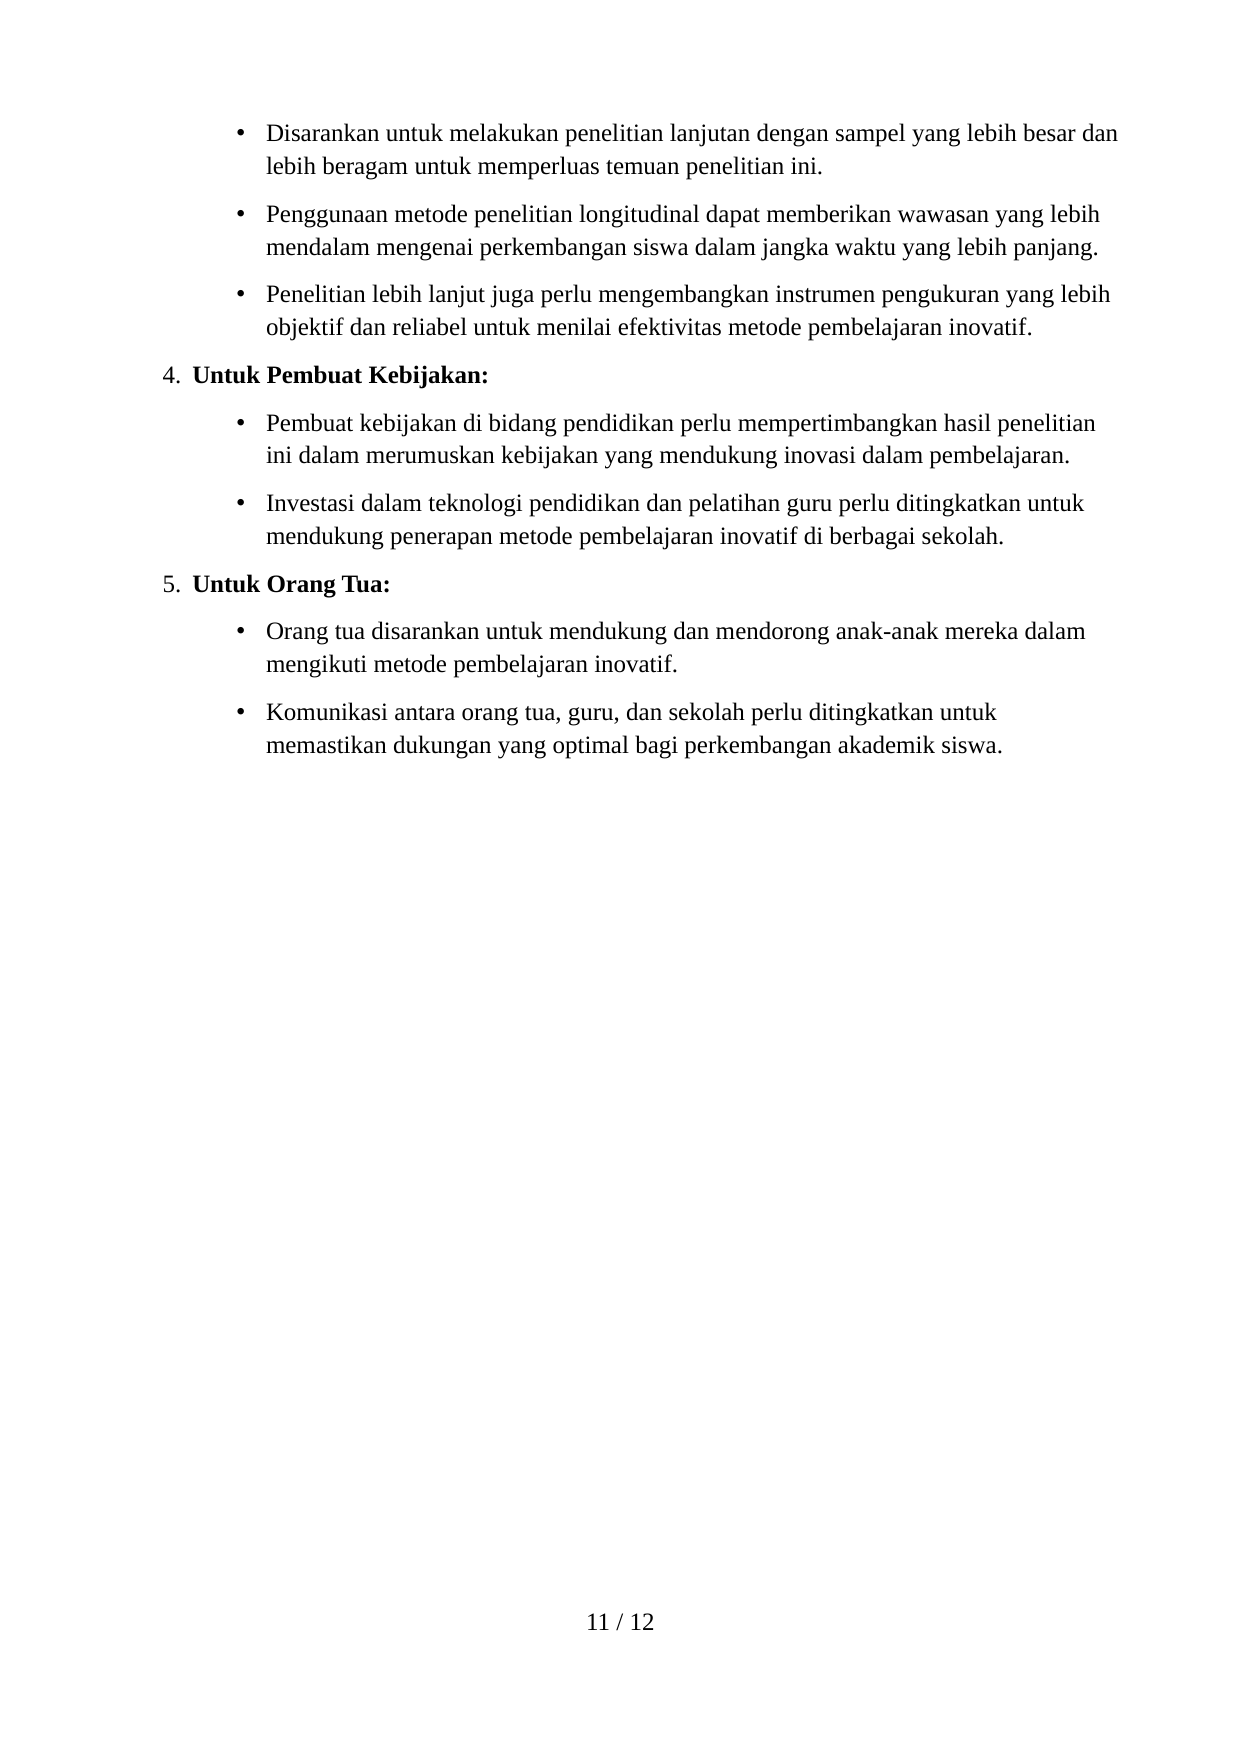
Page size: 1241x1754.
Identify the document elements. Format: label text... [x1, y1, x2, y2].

list Orang tua disarankan untuk mendukung dan mendorong anak-anak mereka dalam mengikuti metode pembelajaran inovatif. [236, 616, 1122, 678]
list Untuk Pembuat Kebijakan: [162, 360, 1122, 389]
list Penggunaan metode penelitian longitudinal dapat memberikan wawasan yang lebih mendalam mengenai perkembangan siswa dalam jangka waktu yang lebih panjang. [236, 199, 1122, 261]
list Untuk Orang Tua: [162, 569, 1122, 598]
list Komunikasi antara orang tua, guru, dan sekolah perlu ditingkatkan untuk memastikan dukungan yang optimal bagi perkembangan akademik siswa. [236, 697, 1122, 759]
list Penelitian lebih lanjut juga perlu mengembangkan instrumen pengukuran yang lebih objektif dan reliabel untuk menilai efektivitas metode pembelajaran inovatif. [236, 279, 1122, 341]
list Disarankan untuk melakukan penelitian lanjutan dengan sampel yang lebih besar dan lebih beragam untuk memperluas temuan penelitian ini. [236, 118, 1122, 180]
list Investasi dalam teknologi pendidikan dan pelatihan guru perlu ditingkatkan untuk mendukung penerapan metode pembelajaran inovatif di berbagai sekolah. [236, 488, 1122, 550]
list Pembuat kebijakan di bidang pendidikan perlu mempertimbangkan hasil penelitian ini dalam merumuskan kebijakan yang mendukung inovasi dalam pembelajaran. [236, 408, 1122, 469]
